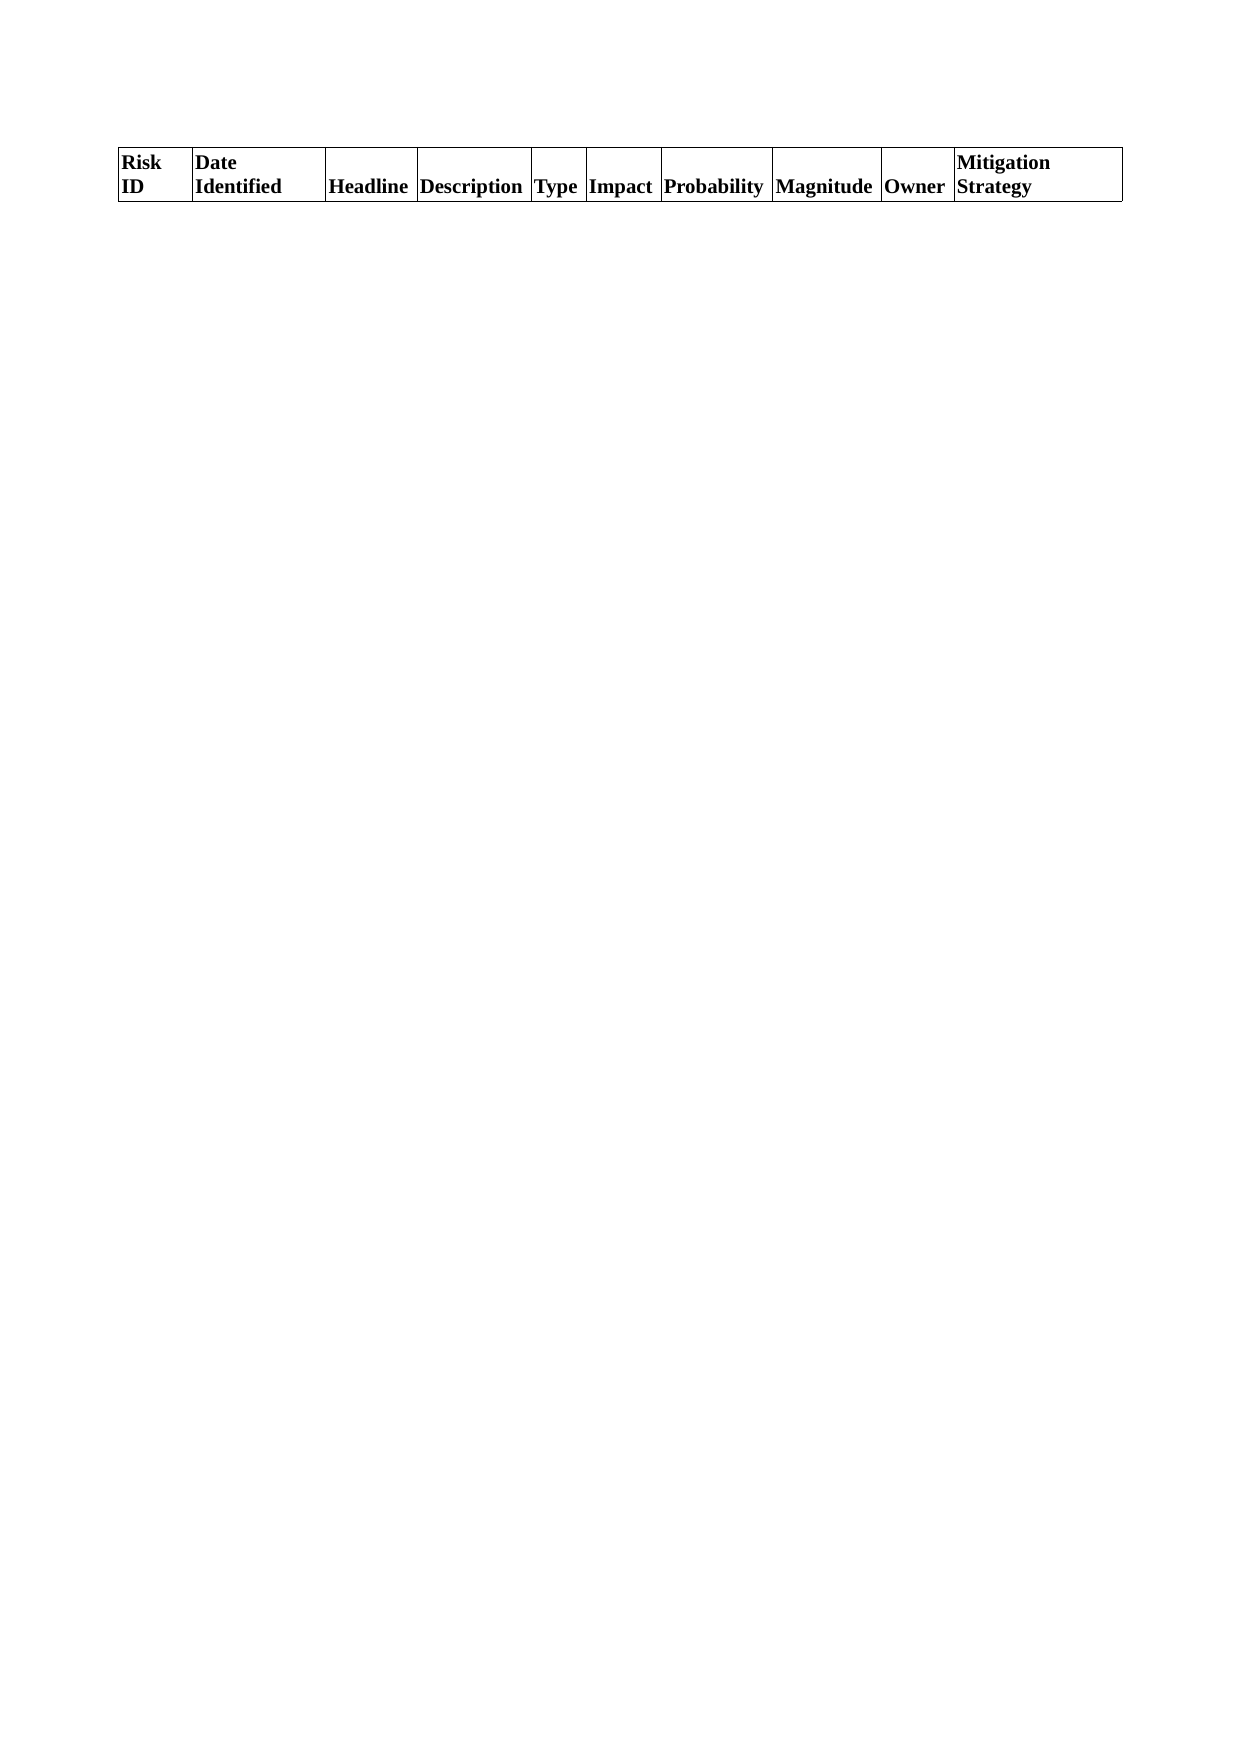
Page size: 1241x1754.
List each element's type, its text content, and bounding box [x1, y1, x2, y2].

table_header Owner [882, 148, 954, 201]
table_header Probability [662, 148, 772, 201]
table_header Description [418, 148, 531, 201]
table_header Type [532, 148, 586, 201]
table_header Risk ID [119, 148, 192, 201]
table_header Impact [587, 148, 661, 201]
table_header Magnitude [773, 148, 881, 201]
table_header Headline [326, 148, 417, 201]
table_header Mitigation Strategy [955, 148, 1122, 201]
table_header Date Identified [193, 148, 325, 201]
